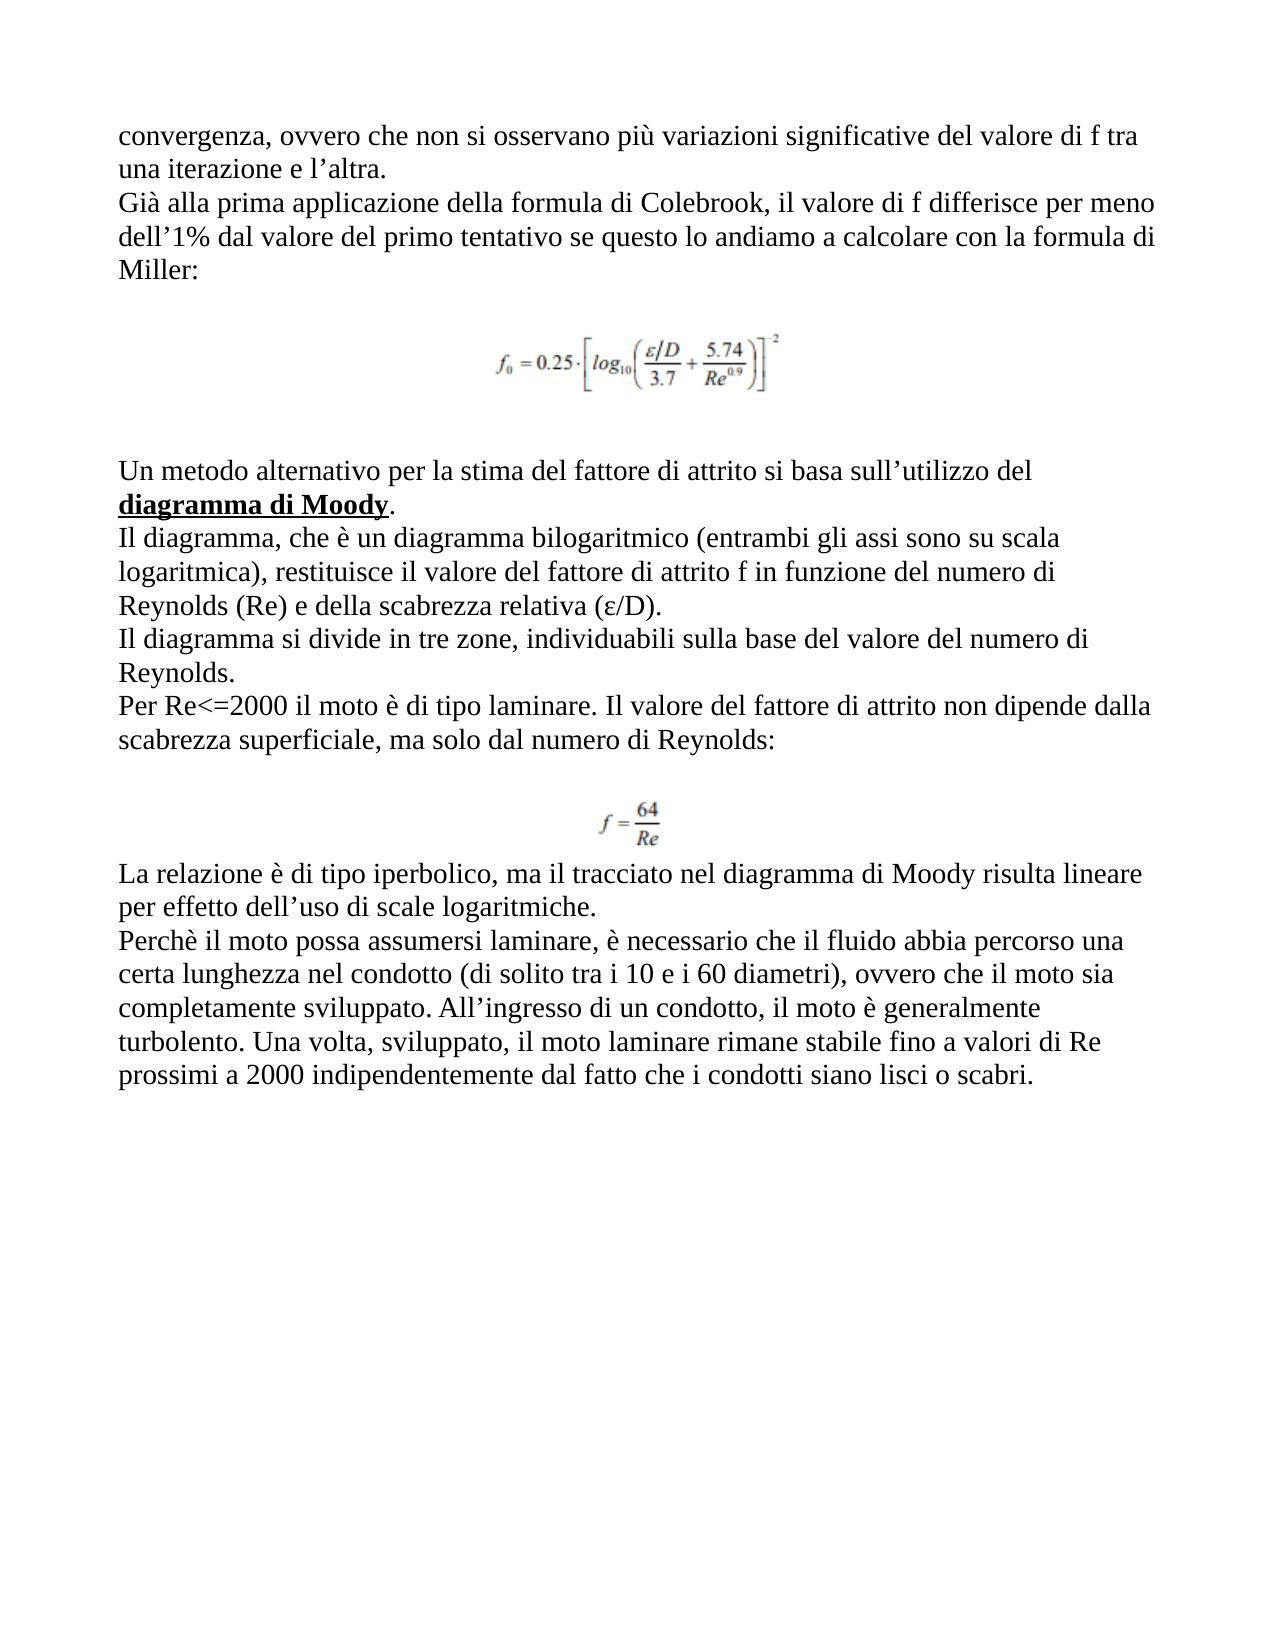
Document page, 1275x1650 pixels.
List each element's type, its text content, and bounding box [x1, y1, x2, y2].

text La relazione è di tipo iperbolico, ma il tracciato nel diagramma di Moody risulta lineare per effetto dell’uso di scale logaritmiche. [118, 856, 1157, 923]
picture [481, 319, 794, 409]
text Per Re<=2000 il moto è di tipo laminare. Il valore del fattore di attrito non dipende dalla scabrezza superficiale, ma solo dal numero di Reynolds: [118, 688, 1157, 755]
picture [583, 788, 692, 855]
text convergenza, ovvero che non si osservano più variazioni significative del valore di f tra una iterazione e l’altra. [118, 118, 1157, 185]
text Un metodo alternativo per la stima del fattore di attrito si basa sull’utilizzo del diagramma di Moody. [118, 453, 1157, 521]
text Già alla prima applicazione della formula di Colebrook, il valore di f differisce per meno dell’1% dal valore del primo tentativo se questo lo andiamo a calcolare con la formula di Miller: [118, 185, 1157, 286]
text Perchè il moto possa assumersi laminare, è necessario che il fluido abbia percorso una certa lunghezza nel condotto (di solito tra i 10 e i 60 diametri), ovvero che il moto sia completamente sviluppato. All’ingresso di un condotto, il moto è generalmente turbolento. Una volta, sviluppato, il moto laminare rimane stabile fino a valori di Re prossimi a 2000 indipendentemente dal fatto che i condotti siano lisci o scabri. [118, 923, 1157, 1091]
text Il diagramma si divide in tre zone, individuabili sulla base del valore del numero di Reynolds. [118, 621, 1157, 688]
text Il diagramma, che è un diagramma bilogaritmico (entrambi gli assi sono su scala logaritmica), restituisce il valore del fattore di attrito f in funzione del numero di Reynolds (Re) e della scabrezza relativa (ε/D). [118, 521, 1157, 621]
